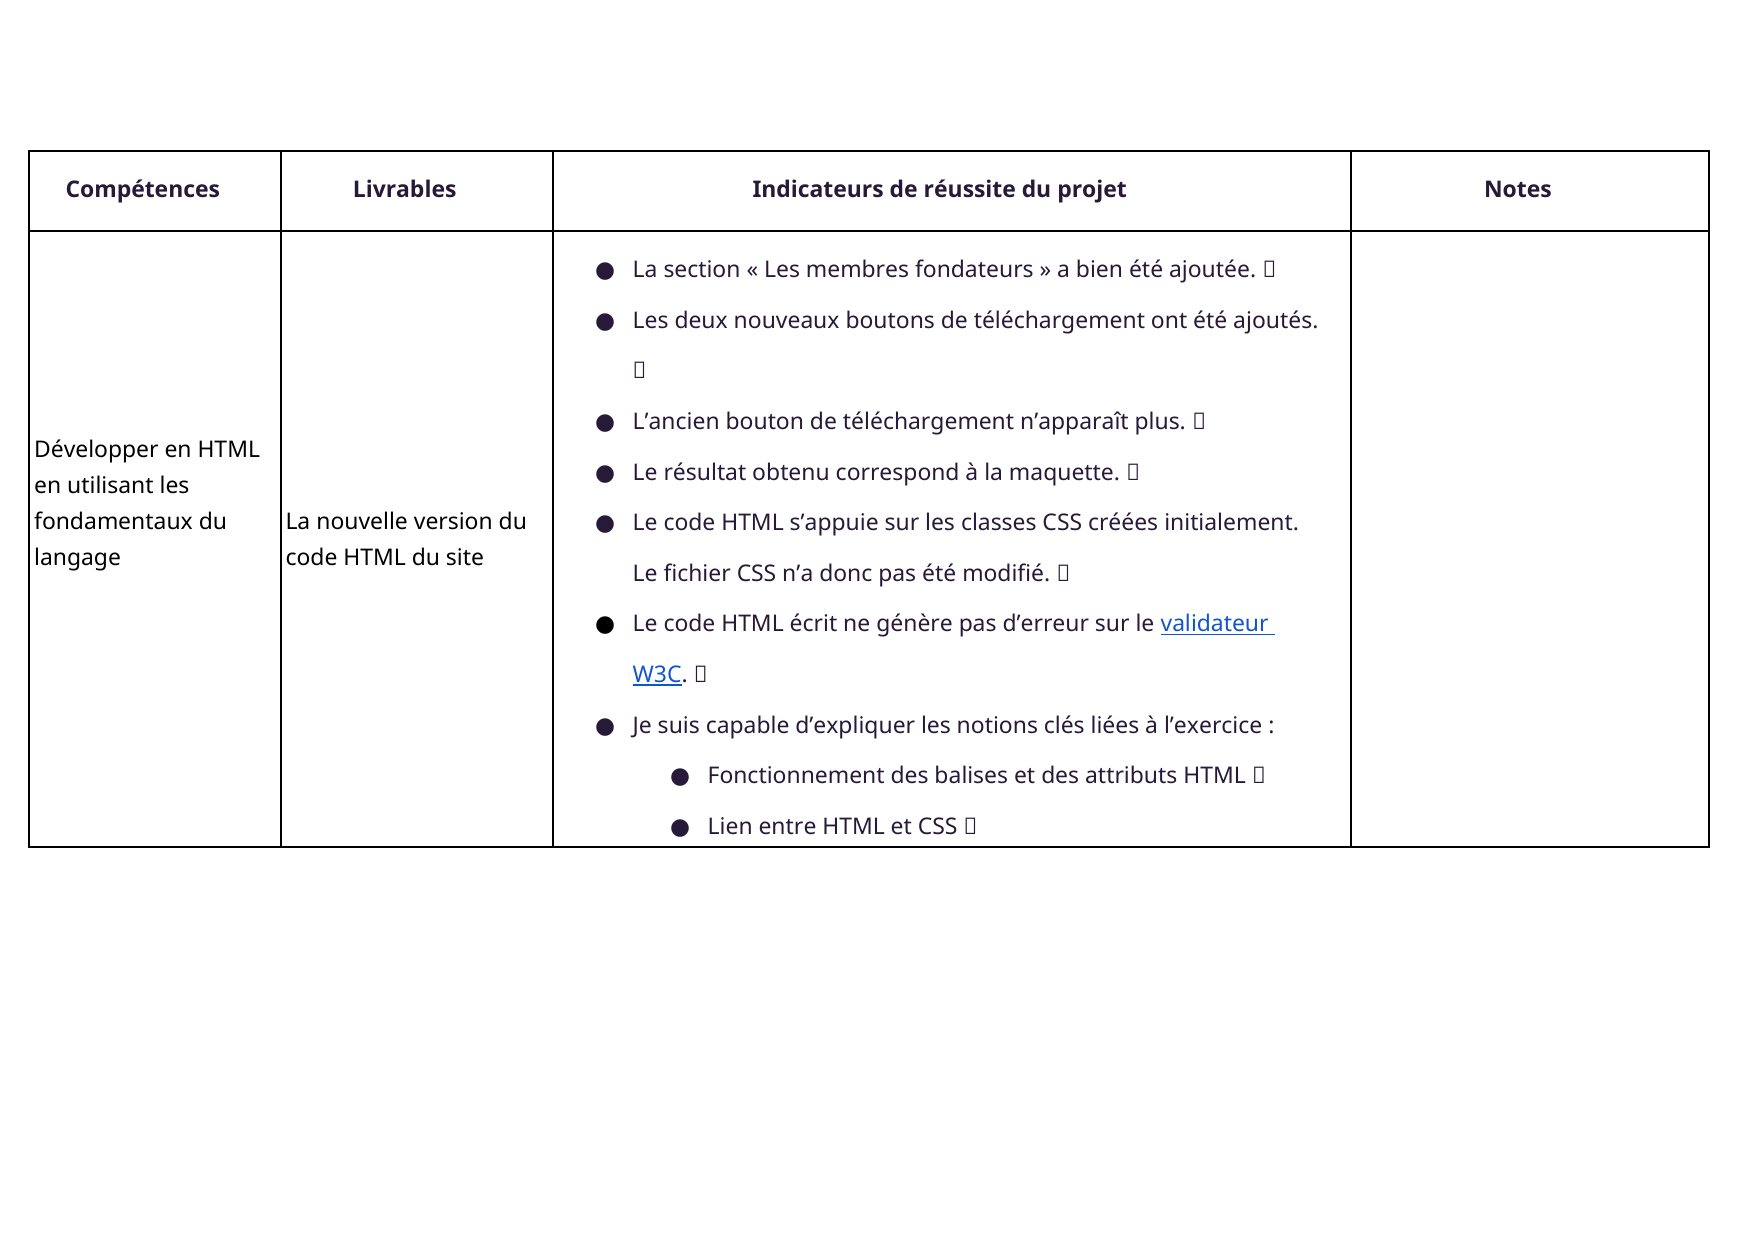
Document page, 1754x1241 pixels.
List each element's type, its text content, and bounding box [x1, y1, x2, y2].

table_header Livrables [282, 152, 552, 230]
table_cell La nouvelle version du code HTML du site [282, 232, 552, 846]
table_cell [1352, 232, 1708, 846]
table_cell La section « Les membres fondateurs » a bien été ajoutée.  Les deux nouveaux boutons de téléchargement ont été ajoutés.  L’ancien bouton de téléchargement n’apparaît plus.  Le résultat obtenu correspond à la maquette.  Le code HTML s’appuie sur les classes CSS créées initialement. Le fichier CSS n’a donc pas été modifié.  Le code HTML écrit ne génère pas d’erreur sur le validateur W3C.  Je suis capable d’expliquer les notions clés liées à l’exercice : Fonctionnement des balises et des attributs HTML  Lien entre HTML et CSS  [554, 232, 1350, 846]
table_header Indicateurs de réussite du projet [554, 152, 1350, 230]
table_header Compétences [30, 152, 280, 230]
table_cell Développer en HTML en utilisant les fondamentaux du langage [30, 232, 280, 846]
table_header Notes [1352, 152, 1708, 230]
